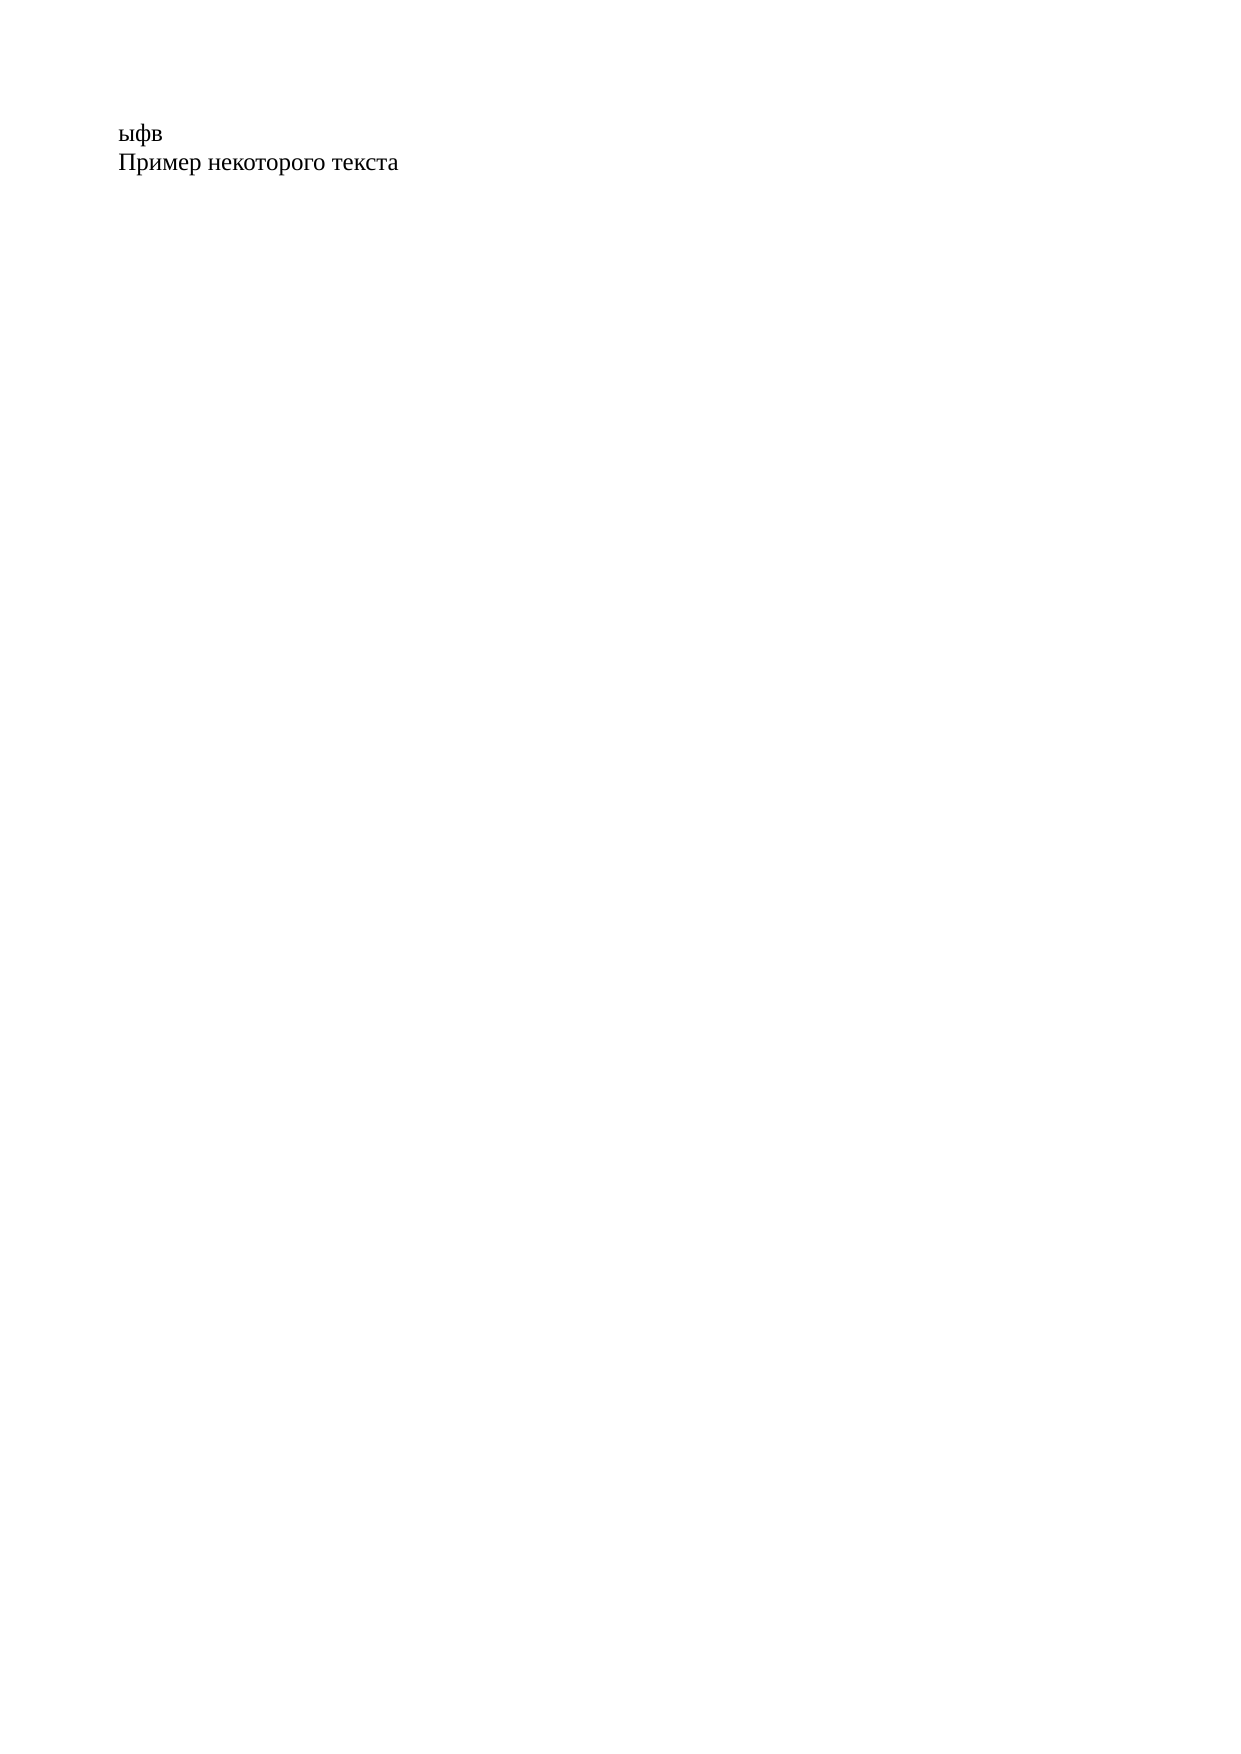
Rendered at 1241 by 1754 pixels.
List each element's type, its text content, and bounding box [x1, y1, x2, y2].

text ыфв [118, 118, 1122, 147]
text Пример некоторого текста [118, 147, 1122, 176]
